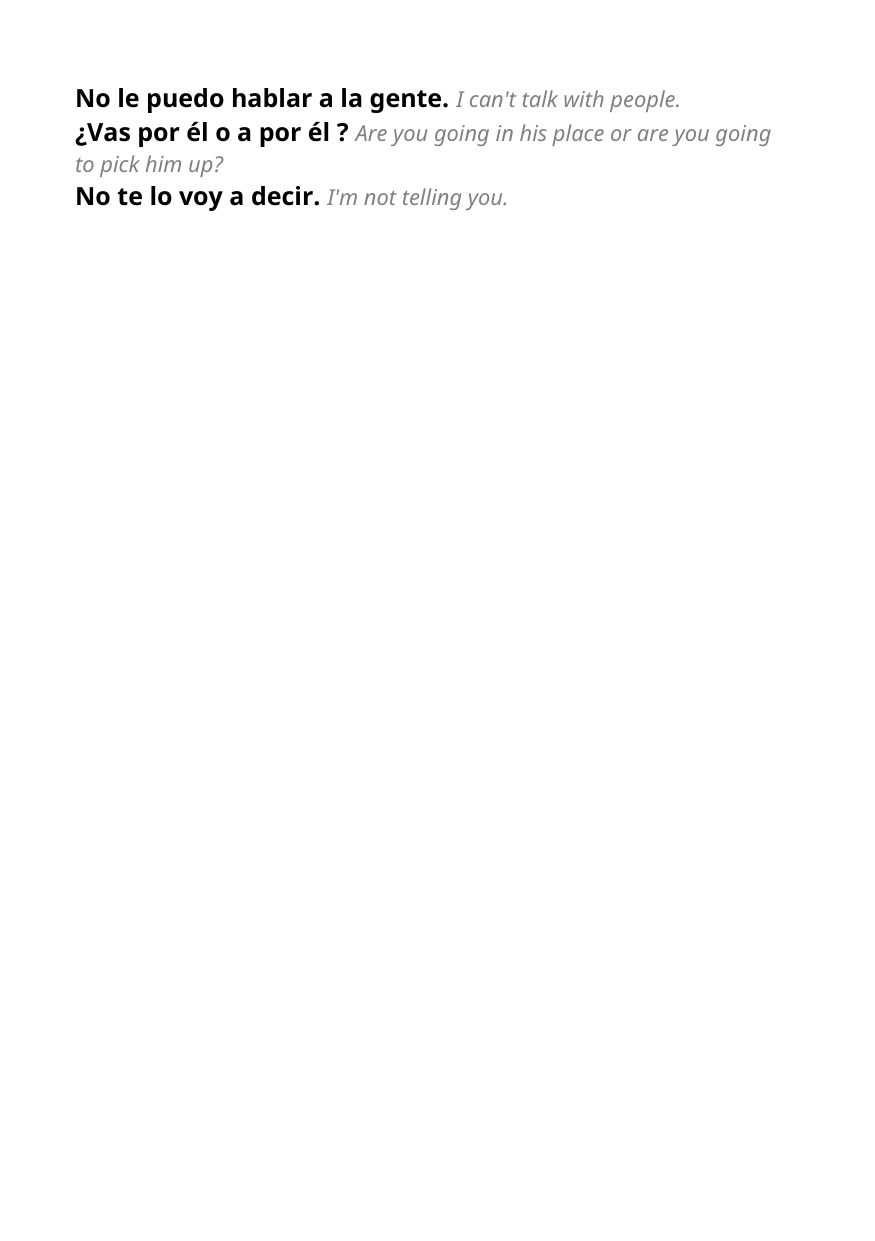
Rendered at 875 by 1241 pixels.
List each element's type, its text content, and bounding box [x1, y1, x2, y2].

text No le puedo hablar a la gente. I can't talk with people. [75, 81, 799, 115]
text ¿Vas por él o a por él ? Are you going in his place or are you going to pick him up? [75, 115, 799, 179]
text No te lo voy a decir. I'm not telling you. [75, 179, 799, 213]
